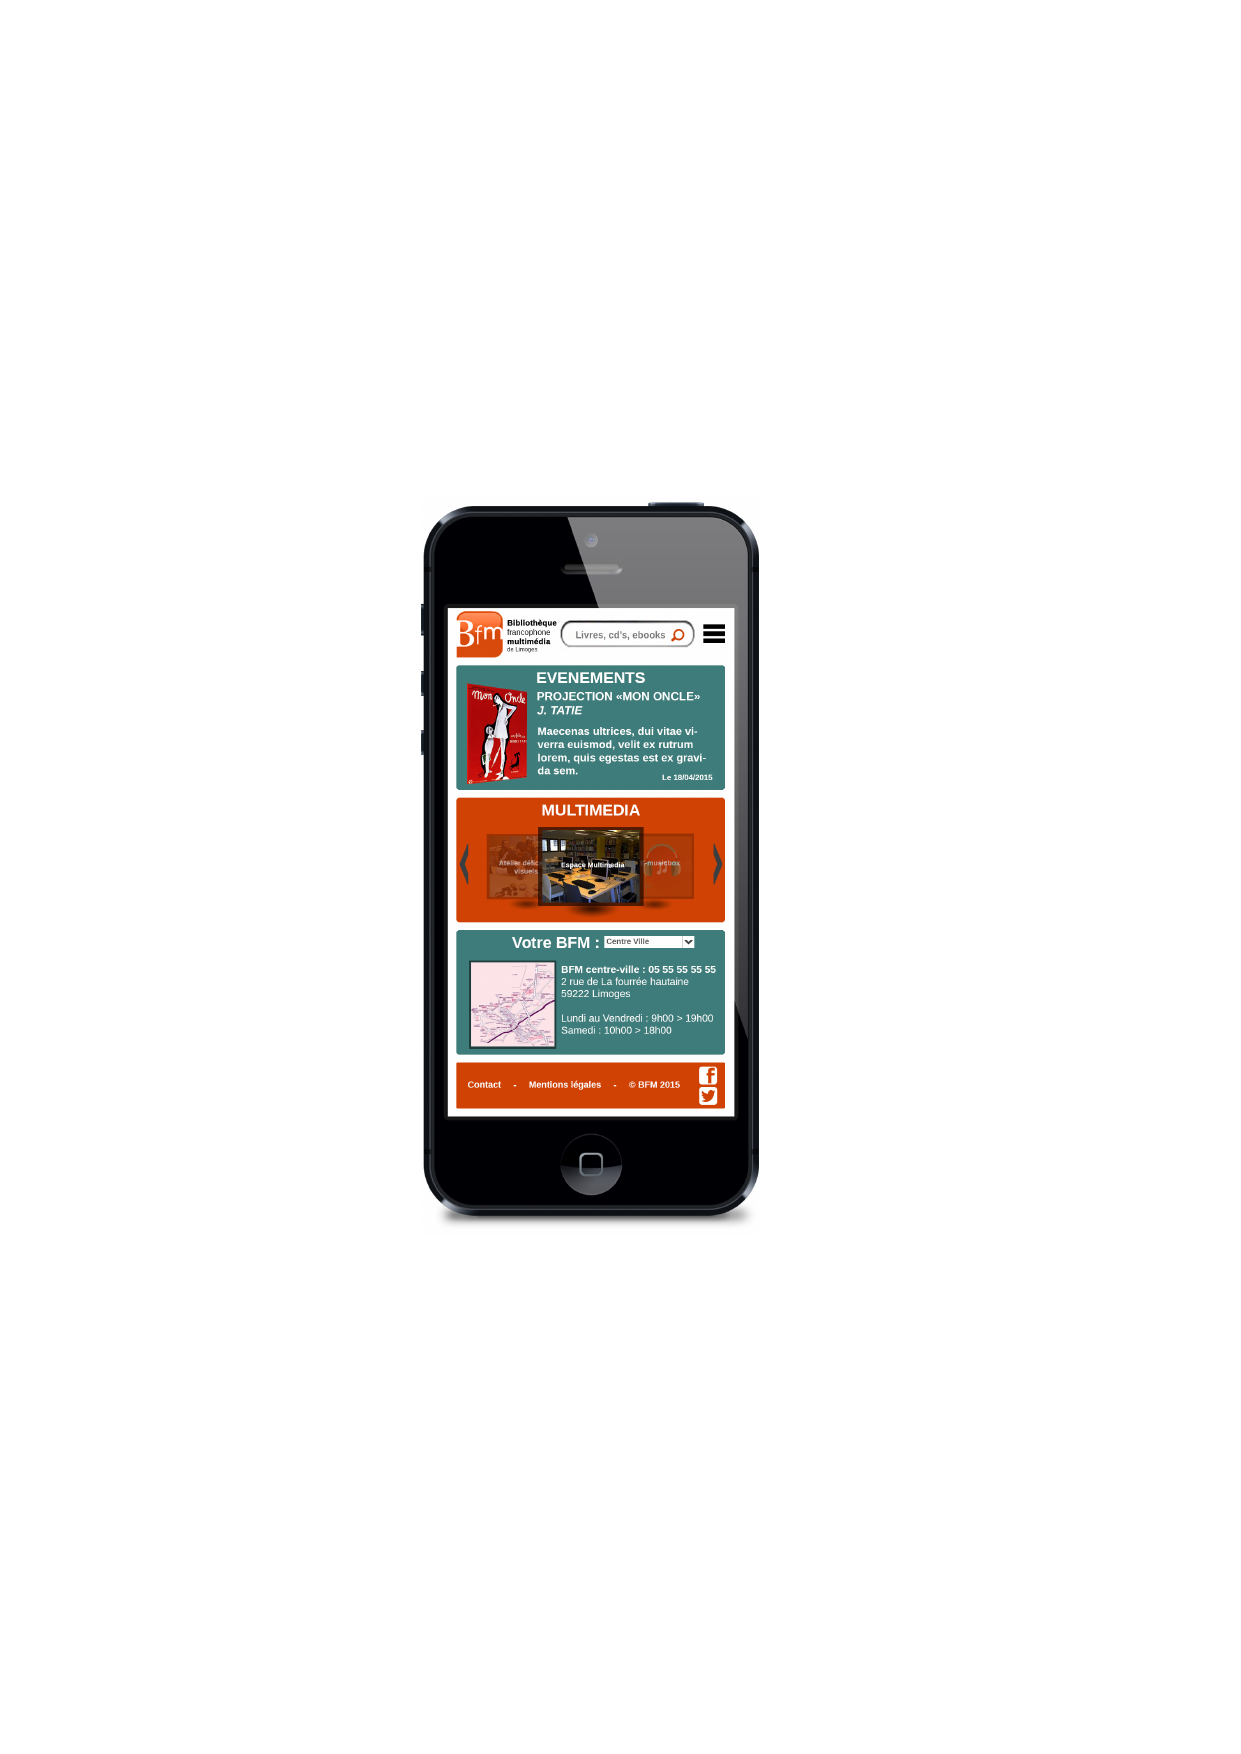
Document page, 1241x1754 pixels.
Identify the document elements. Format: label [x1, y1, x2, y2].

picture [421, 497, 760, 1236]
